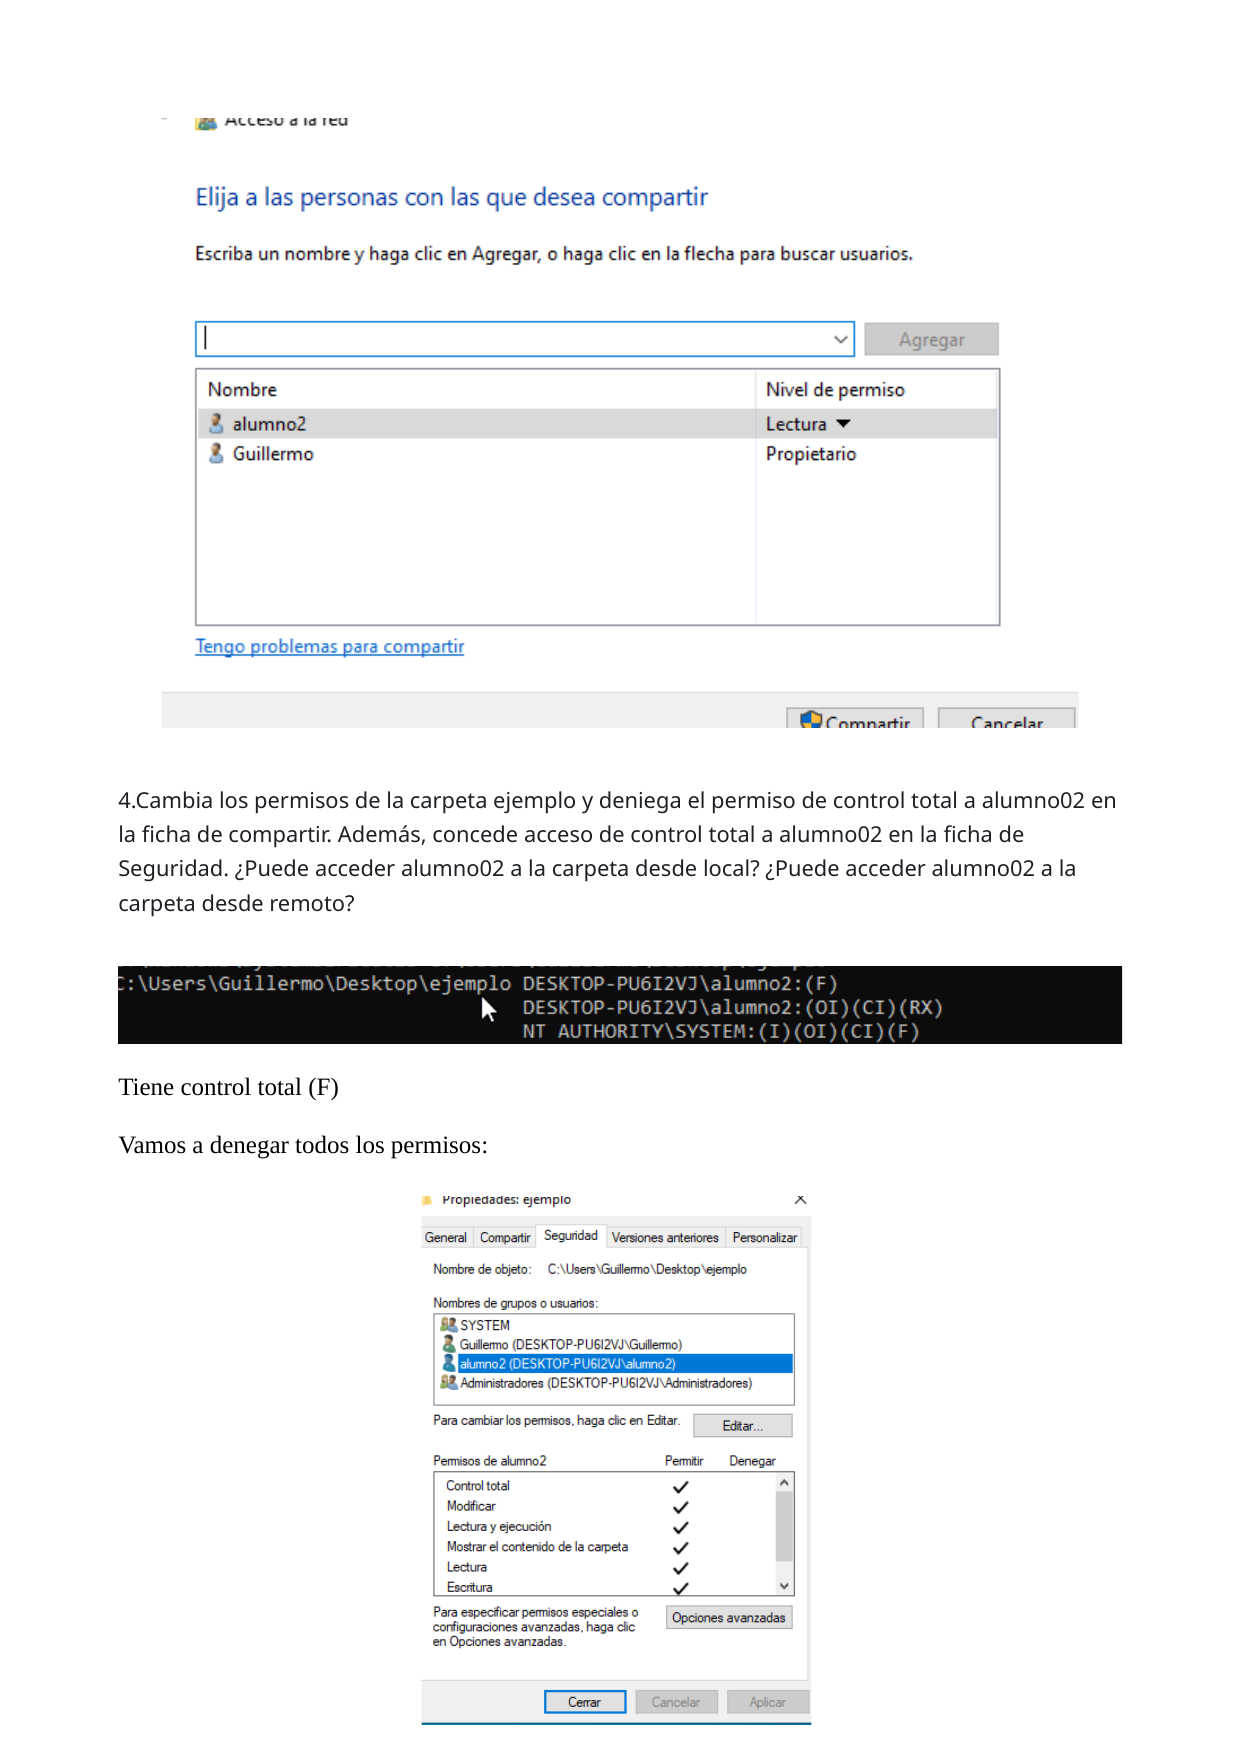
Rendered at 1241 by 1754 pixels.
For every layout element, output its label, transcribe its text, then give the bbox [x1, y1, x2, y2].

text Vamos a denegar todos los permisos: [118, 1130, 1122, 1158]
text Tiene control total (F) [118, 1072, 1122, 1101]
picture [118, 966, 1123, 1044]
picture [161, 118, 1079, 728]
picture [421, 1196, 812, 1723]
text 4.Cambia los permisos de la carpeta ejemplo y deniega el permiso de control total a alumno02 en la ficha de compartir. Además, concede acceso de control total a alumno02 en la ficha de Seguridad. ¿Puede acceder alumno02 a la carpeta desde local? ¿Puede acceder alumno02 a la carpeta desde remoto? [118, 785, 1122, 917]
